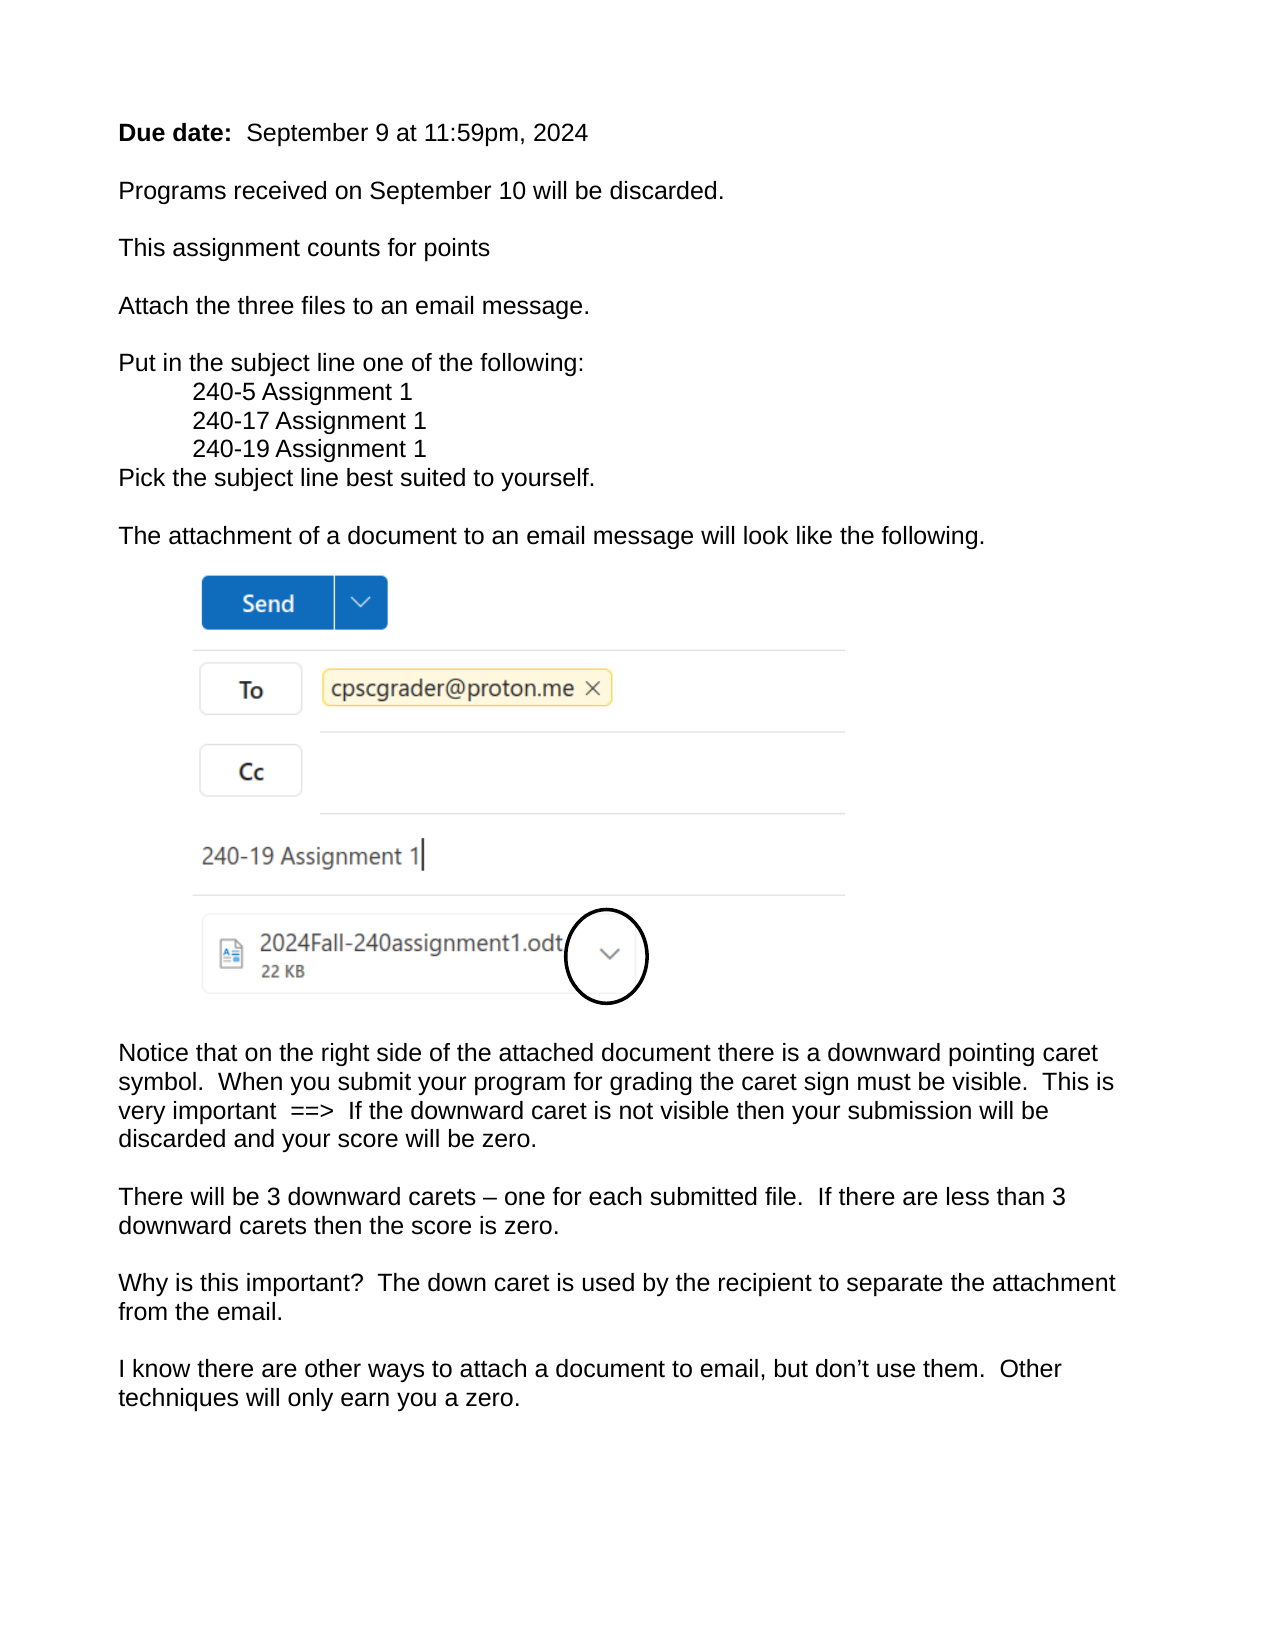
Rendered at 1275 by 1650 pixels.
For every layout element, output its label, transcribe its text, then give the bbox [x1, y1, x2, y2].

text Why is this important? The down caret is used by the recipient to separate the attachment from the email. [118, 1268, 1157, 1326]
text This assignment counts for points [118, 233, 1157, 262]
picture [192, 572, 845, 1004]
text 240-17 Assignment 1 [118, 406, 1157, 434]
text The attachment of a document to an email message will look like the following. [118, 521, 1157, 549]
text Notice that on the right side of the attached document there is a downward pointing caret symbol. When you submit your program for grading the caret sign must be visible. This is very important ==> If the downward caret is not visible then your submission will be discarded and your score will be zero. [118, 1038, 1157, 1153]
text Due date: September 9 at 11:59pm, 2024 [118, 118, 1157, 147]
text I know there are other ways to attach a document to email, but don’t use them. Other techniques will only earn you a zero. [118, 1354, 1157, 1412]
picture [568, 912, 645, 1001]
text Programs received on September 10 will be discarded. [118, 176, 1157, 204]
text 240-5 Assignment 1 [118, 377, 1157, 406]
text Pick the subject line best suited to yourself. [118, 463, 1157, 492]
text There will be 3 downward carets – one for each submitted file. If there are less than 3 downward carets then the score is zero. [118, 1182, 1157, 1239]
text 240-19 Assignment 1 [118, 434, 1157, 463]
text Attach the three files to an email message. [118, 291, 1157, 319]
text Put in the subject line one of the following: [118, 348, 1157, 377]
